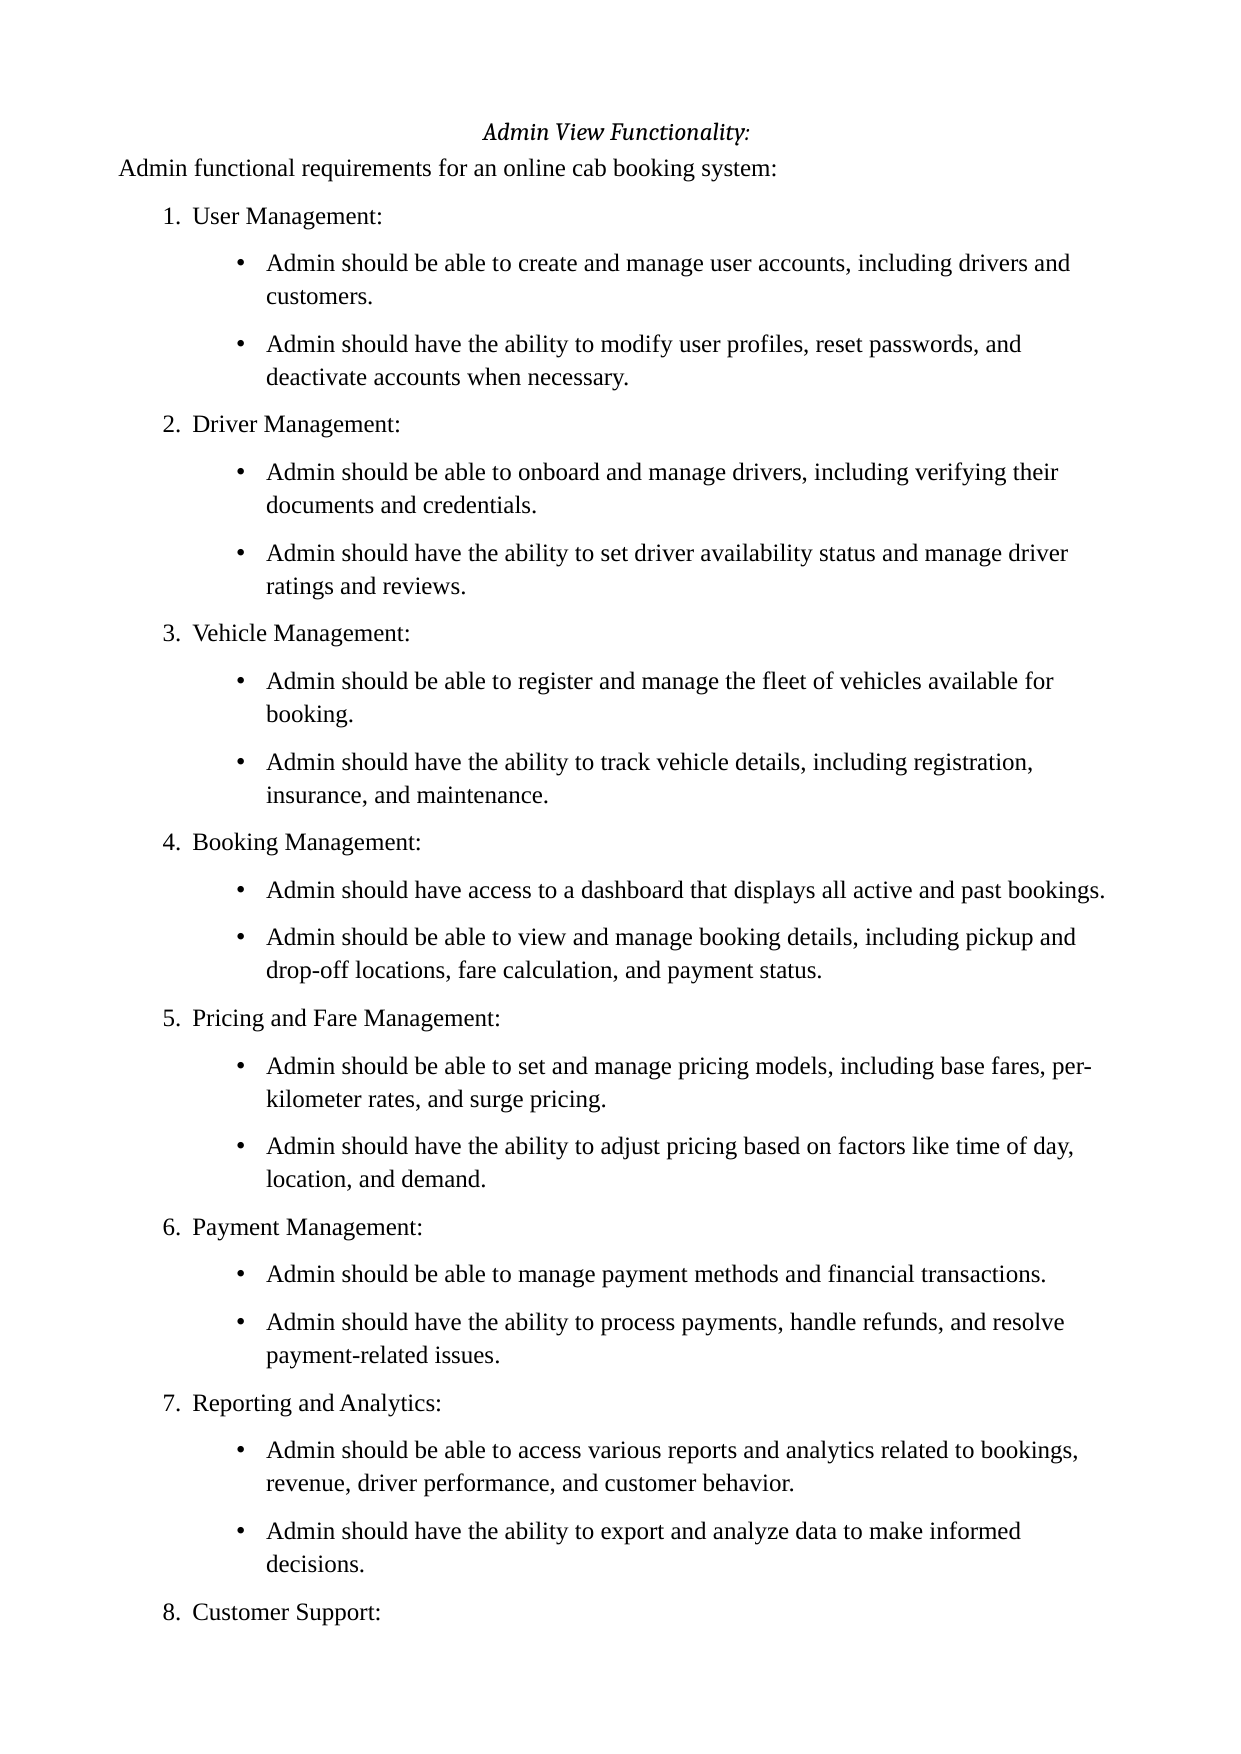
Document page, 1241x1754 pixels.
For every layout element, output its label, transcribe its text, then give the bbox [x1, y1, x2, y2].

list Admin should be able to create and manage user accounts, including drivers and customers. [236, 248, 1122, 310]
list Admin should have the ability to export and analyze data to make informed decisions. [236, 1516, 1122, 1578]
list Booking Management: [162, 827, 1122, 856]
list Admin should be able to manage payment methods and financial transactions. [236, 1259, 1122, 1288]
subtitle Admin View Functionality: [118, 118, 1122, 147]
list Admin should have the ability to set driver availability status and manage driver ratings and reviews. [236, 538, 1122, 599]
text Admin functional requirements for an online cab booking system: [118, 153, 1122, 182]
list Admin should have the ability to process payments, handle refunds, and resolve payment-related issues. [236, 1307, 1122, 1369]
list Admin should be able to view and manage booking details, including pickup and drop-off locations, fare calculation, and payment status. [236, 922, 1122, 984]
list Admin should be able to onboard and manage drivers, including verifying their documents and credentials. [236, 457, 1122, 519]
list Admin should be able to register and manage the fleet of vehicles available for booking. [236, 666, 1122, 728]
list User Management: [162, 201, 1122, 229]
list Admin should have the ability to modify user profiles, reset passwords, and deactivate accounts when necessary. [236, 329, 1122, 391]
list Admin should have access to a dashboard that displays all active and past bookings. [236, 875, 1122, 904]
list Pricing and Fare Management: [162, 1003, 1122, 1032]
list Admin should have the ability to track vehicle details, including registration, insurance, and maintenance. [236, 747, 1122, 808]
list Driver Management: [162, 409, 1122, 438]
list Payment Management: [162, 1212, 1122, 1241]
list Admin should be able to access various reports and analytics related to bookings, revenue, driver performance, and customer behavior. [236, 1435, 1122, 1497]
list Admin should be able to set and manage pricing models, including base fares, per-kilometer rates, and surge pricing. [236, 1051, 1122, 1112]
list Vehicle Management: [162, 618, 1122, 647]
list Customer Support: [162, 1597, 1122, 1625]
list Reporting and Analytics: [162, 1388, 1122, 1417]
list Admin should have the ability to adjust pricing based on factors like time of day, location, and demand. [236, 1131, 1122, 1193]
